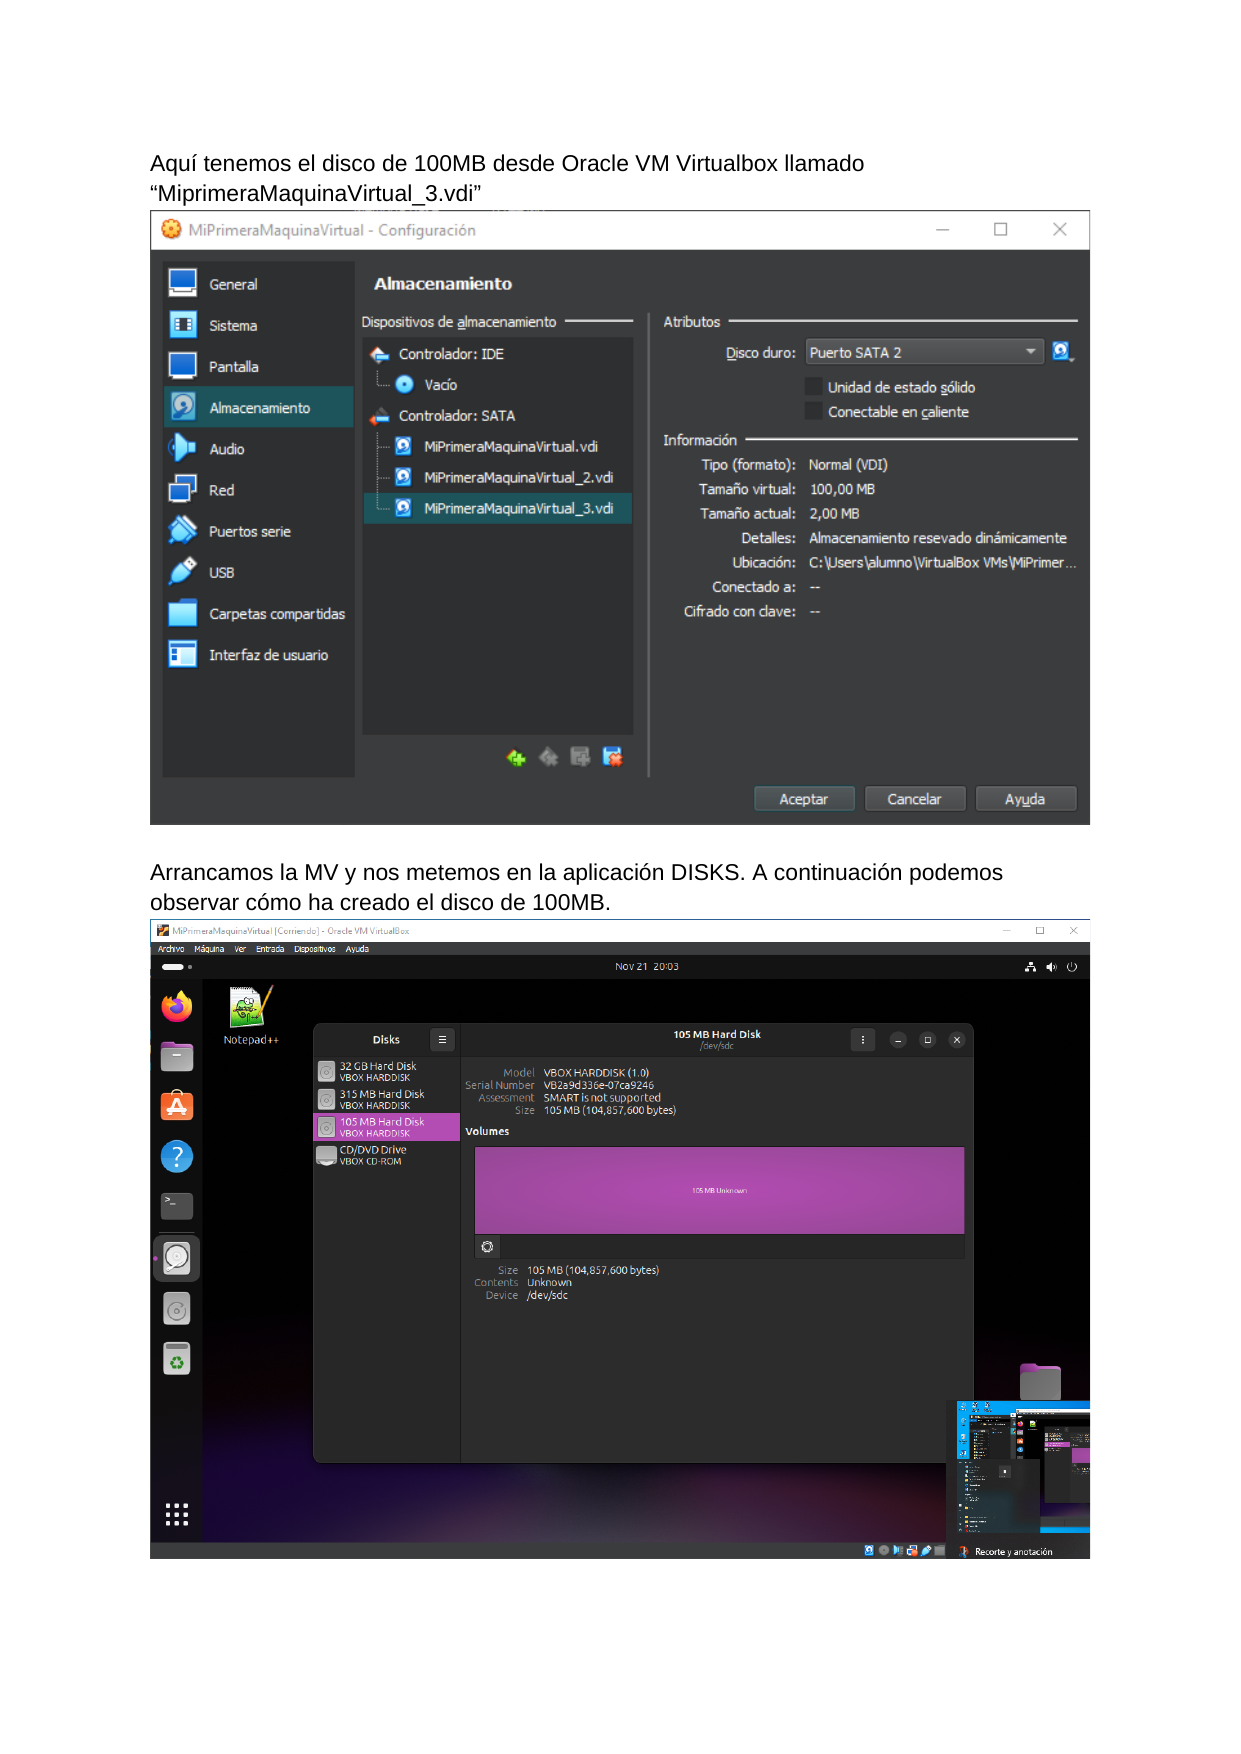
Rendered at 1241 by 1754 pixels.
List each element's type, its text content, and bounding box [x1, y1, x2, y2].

text Arrancamos la MV y nos metemos en la aplicación DISKS. A continuación podemos observar cómo ha creado el disco de 100MB. [150, 859, 1090, 916]
picture [150, 210, 1091, 825]
text Aquí tenemos el disco de 100MB desde Oracle VM Virtualbox llamado “MiprimeraMaquinaVirtual_3.vdi” [150, 150, 1090, 207]
picture [150, 919, 1091, 1559]
